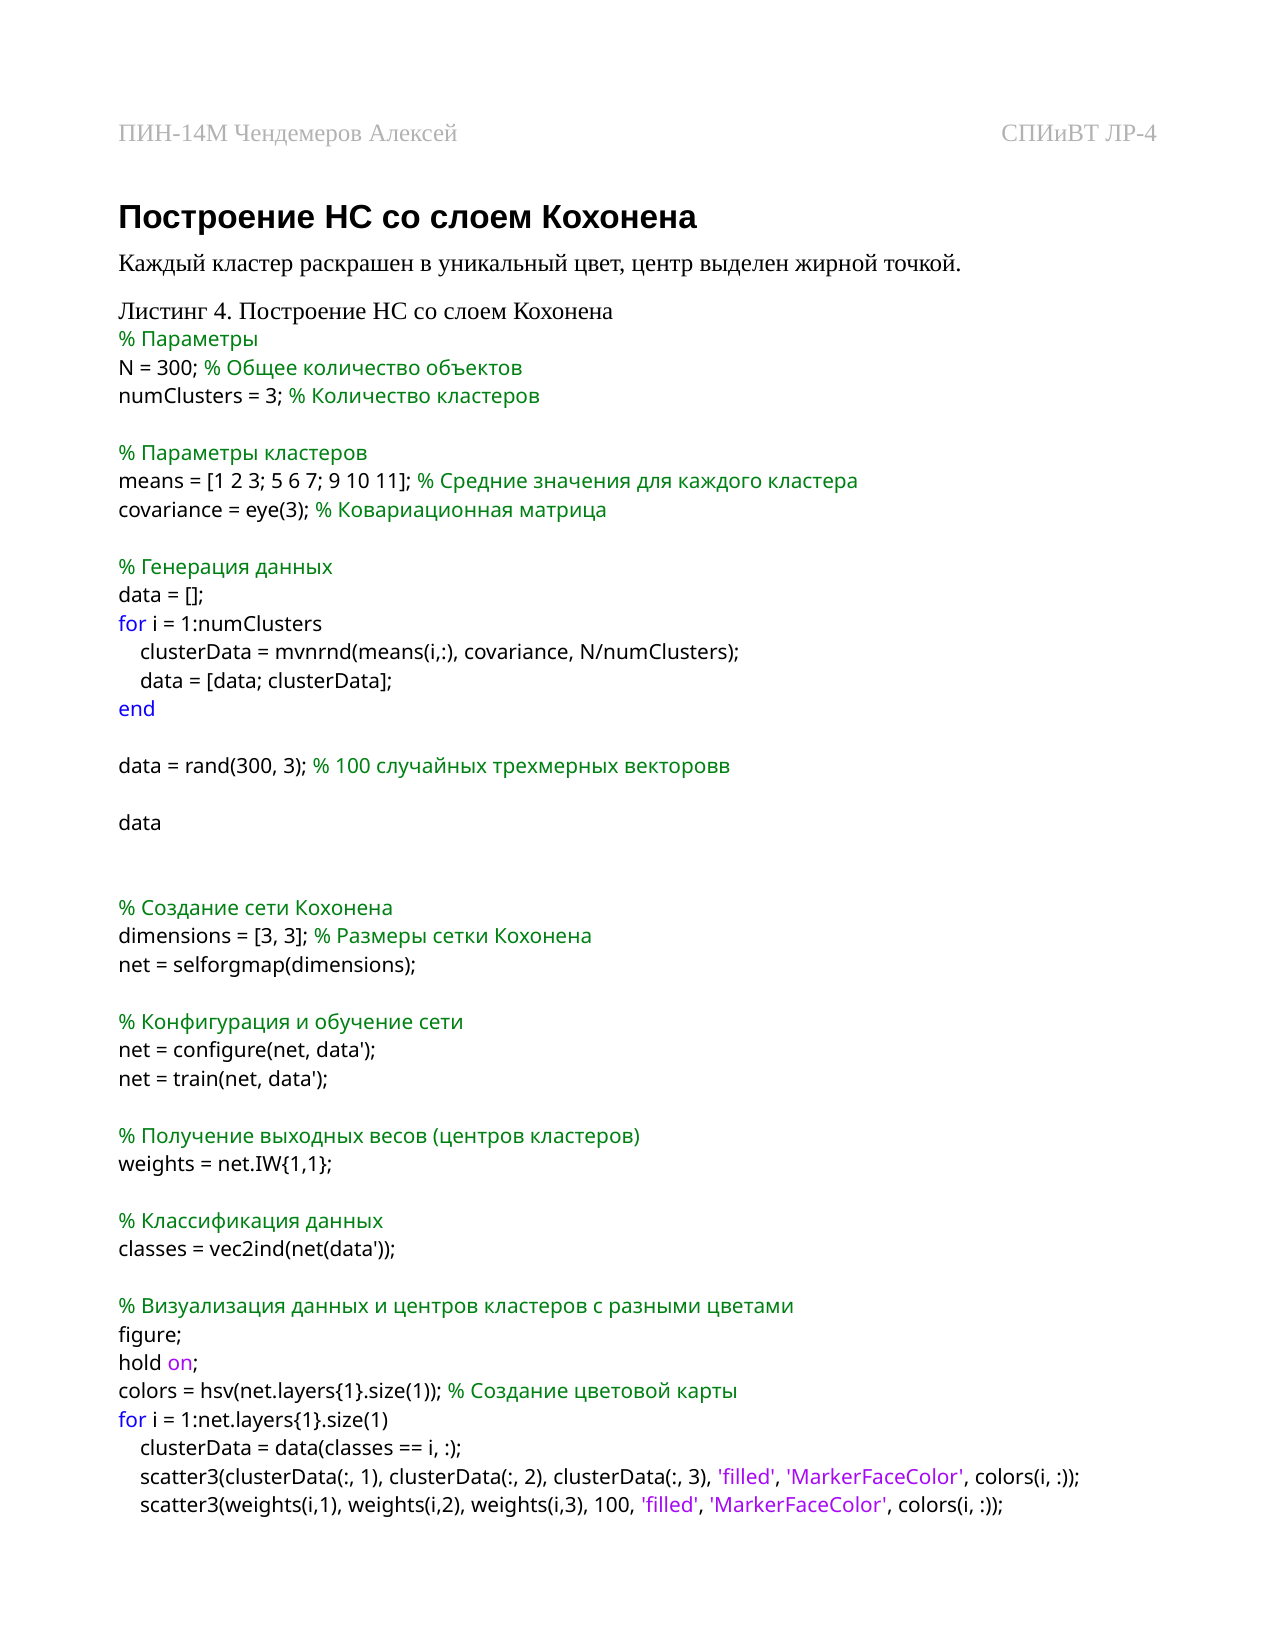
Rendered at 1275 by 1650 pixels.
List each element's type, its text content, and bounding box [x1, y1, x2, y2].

table_header Листинг 4. Построение НС со слоем Кохонена [118, 296, 1157, 324]
subtitle Построение НС со слоем Кохонена [118, 197, 1157, 236]
table_cell % Параметры N = 300; % Общее количество объектов numClusters = 3; % Количество кластеров % Параметры кластеров means = [1 2 3; 5 6 7; 9 10 11]; % Средние значения для каждого кластера covariance = eye(3); % Ковариационная матрица % Генерация данных data = []; for i = 1:numClusters clusterData = mvnrnd(means(i,:), covariance, N/numClusters); data = [data; clusterData]; end data = rand(300, 3); % 100 случайных трехмерных векторовв data % Создание сети Кохонена dimensions = [3, 3]; % Размеры сетки Кохонена net = selforgmap(dimensions); % Конфигурация и обучение сети net = configure(net, data'); net = train(net, data'); % Получение выходных весов (центров кластеров) weights = net.IW{1,1}; % Классификация данных classes = vec2ind(net(data')); % Визуализация данных и центров кластеров с разными цветами figure; hold on; colors = hsv(net.layers{1}.size(1)); % Создание цветовой карты for i = 1:net.layers{1}.size(1) clusterData = data(classes == i, :); scatter3(clusterData(:, 1), clusterData(:, 2), clusterData(:, 3), 'filled', 'MarkerFaceColor', colors(i, :)); scatter3(weights(i,1), weights(i,2), weights(i,3), 100, 'filled', 'MarkerFaceColor', colors(i, :)); [118, 325, 1157, 1519]
text Каждый кластер раскрашен в уникальный цвет, центр выделен жирной точкой. [118, 248, 1157, 277]
